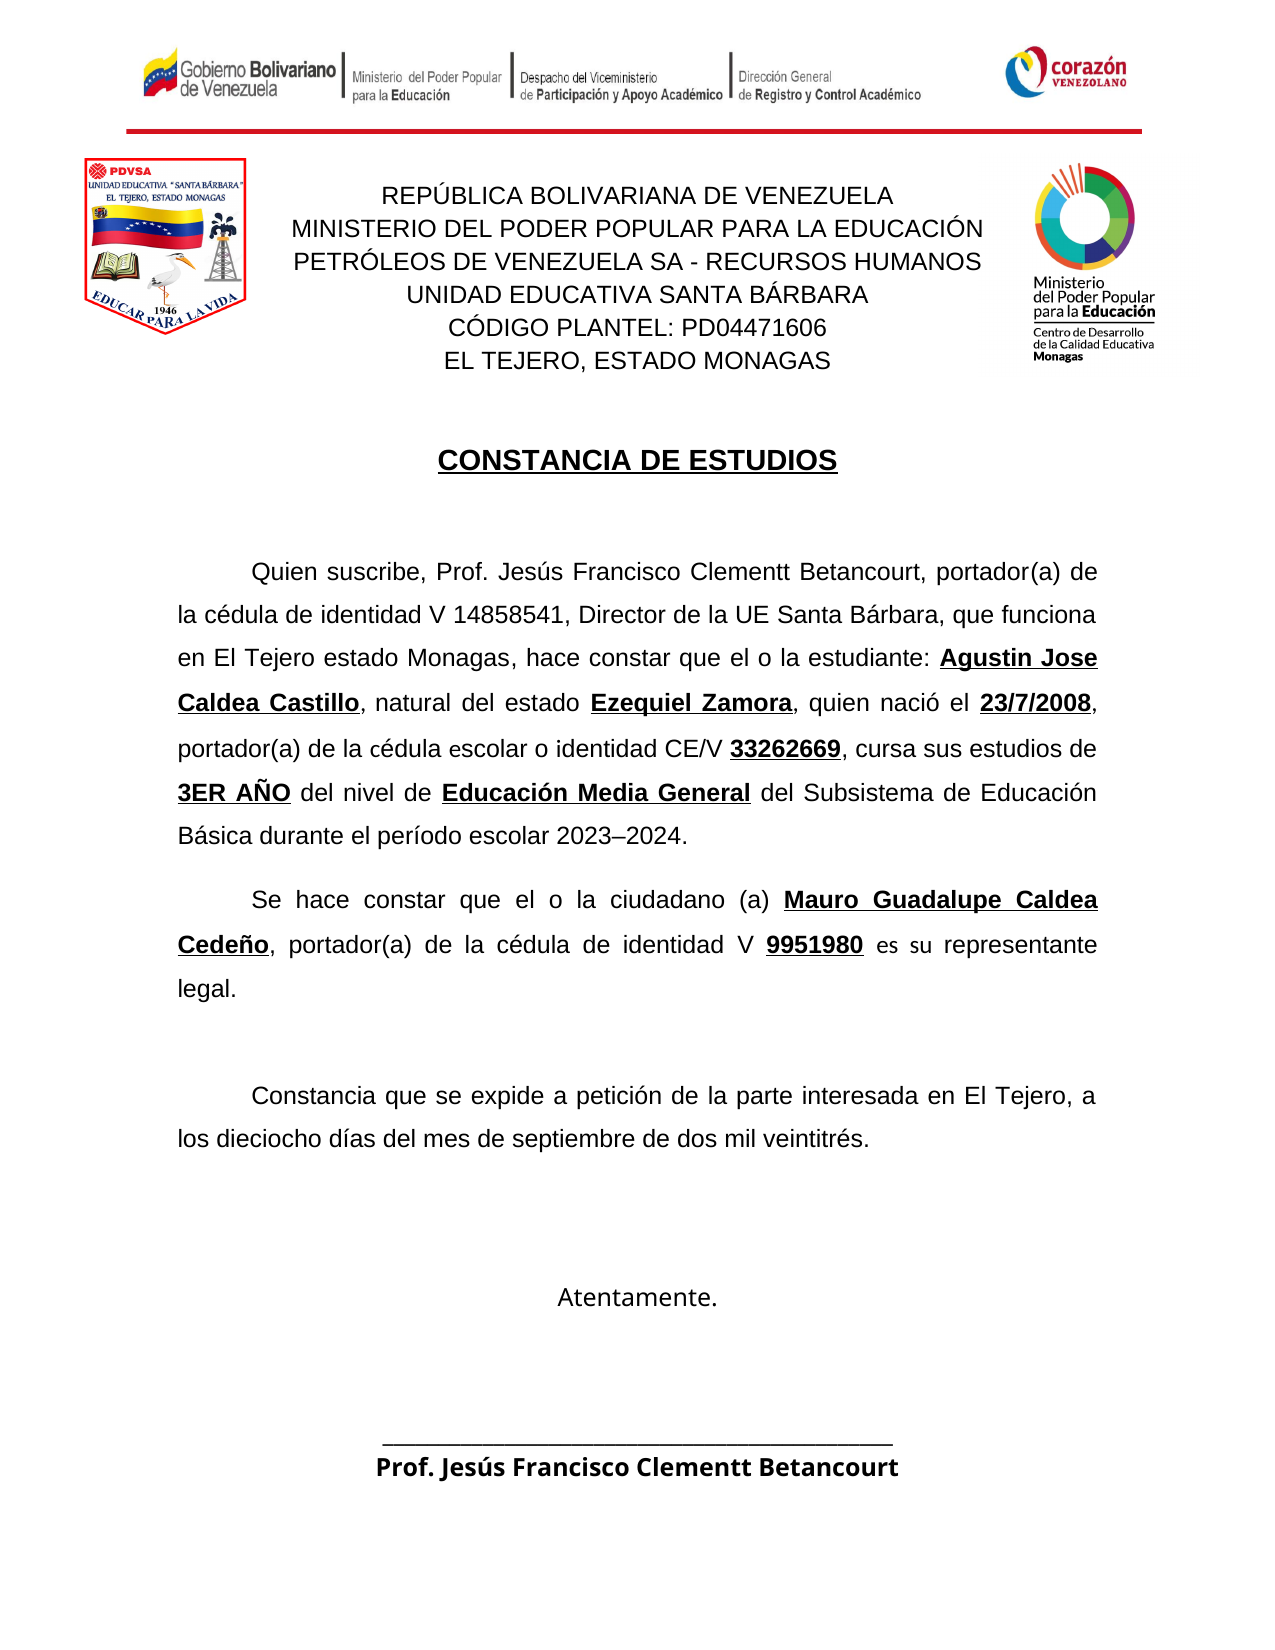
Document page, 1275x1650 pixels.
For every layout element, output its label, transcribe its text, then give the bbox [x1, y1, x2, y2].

text Se hace constar que el o la ciudadano (a) Mauro Guadalupe Caldea Cedeño, portador(a) de la cédula de identidad V 9951980 es su representante legal. [177, 885, 1098, 1002]
text EL TEJERO, ESTADO MONAGAS [177, 346, 978, 374]
subtitle PETRÓLEOS DE VENEZUELA SA - RECURSOS HUMANOS [252, 247, 978, 275]
picture [126, 11, 1142, 134]
text Atentamente. [177, 1279, 1098, 1313]
text ______________________________________________ [177, 1416, 1098, 1450]
picture [978, 153, 1200, 377]
text Quien suscribe, Prof. Jesús Francisco Clementt Betancourt, portador(a) de la cédula de identidad V 14858541, Director de la UE Santa Bárbara, que funciona en El Tejero estado Monagas, hace constar que el o la estudiante: Agustin Jose Caldea Castillo, natural del estado Ezequiel Zamora, quien nació el 23/7/2008, portador(a) de la cédula escolar o identidad CE/V 33262669, cursa sus estudios de 3ER AÑO del nivel de Educación Media General del Subsistema de Educación Básica durante el período escolar 2023–2024. [177, 557, 1098, 849]
text CÓDIGO PLANTEL: PD04471606 [177, 313, 978, 341]
subtitle CONSTANCIA DE ESTUDIOS [177, 443, 1098, 476]
subtitle REPÚBLICA BOLIVARIANA DE VENEZUELA [252, 181, 978, 209]
text Prof. Jesús Francisco Clementt Betancourt [177, 1450, 1098, 1484]
picture [79, 158, 252, 335]
subtitle MINISTERIO DEL PODER POPULAR PARA LA EDUCACIÓN [252, 214, 978, 242]
text UNIDAD EDUCATIVA SANTA BÁRBARA [252, 280, 978, 308]
text Constancia que se expide a petición de la parte interesada en El Tejero, a los dieciocho días del mes de septiembre de dos mil veintitrés. [177, 1081, 1098, 1153]
